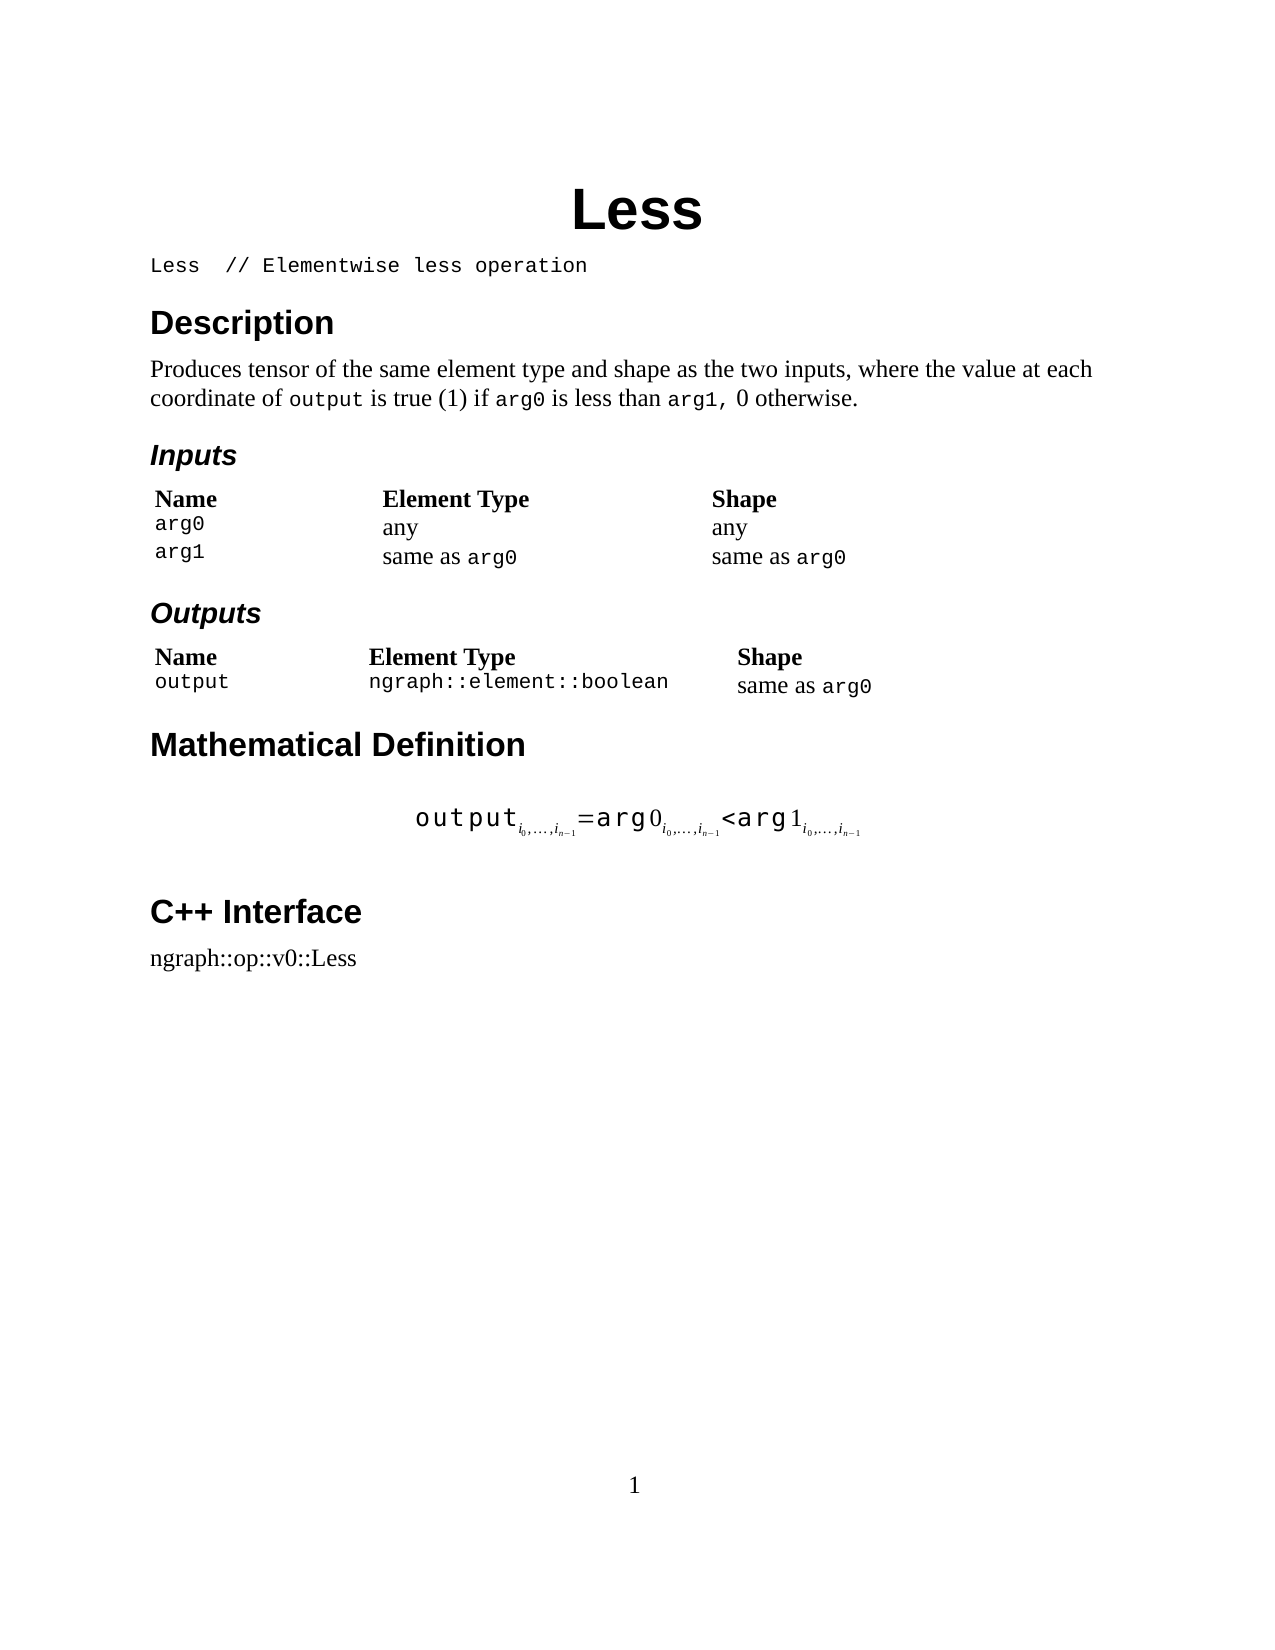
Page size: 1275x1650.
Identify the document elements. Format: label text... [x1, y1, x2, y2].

text Less // Elementwise less operation [150, 254, 1125, 278]
subtitle Mathematical Definition [150, 725, 1125, 764]
table_cell ngraph::element::boolean [364, 671, 733, 700]
table_cell same as arg0 [733, 671, 1125, 700]
table_header Shape [733, 642, 1125, 671]
table_header Element Type [364, 642, 733, 671]
subtitle Description [150, 303, 1125, 342]
table_cell same as arg0 [378, 541, 707, 571]
table_cell output [150, 671, 364, 700]
table_cell any [378, 513, 707, 541]
table_cell same as arg0 [707, 541, 1125, 571]
table_header Element Type [378, 484, 707, 512]
table_header Shape [707, 484, 1125, 512]
table_header Name [150, 484, 378, 512]
title Less [150, 175, 1125, 242]
table_cell any [707, 513, 1125, 541]
table_header Name [150, 642, 364, 671]
table_cell arg1 [150, 541, 378, 571]
text Produces tensor of the same element type and shape as the two inputs, where the value at each coordinate of output is true (1) if arg0 is less than arg1, 0 otherwise. [150, 354, 1125, 413]
text ngraph::op::v0::Less [150, 943, 1125, 972]
subtitle Inputs [150, 438, 1125, 471]
subtitle C++ Interface [150, 892, 1125, 931]
subtitle Outputs [150, 596, 1125, 629]
table_cell arg0 [150, 513, 378, 541]
